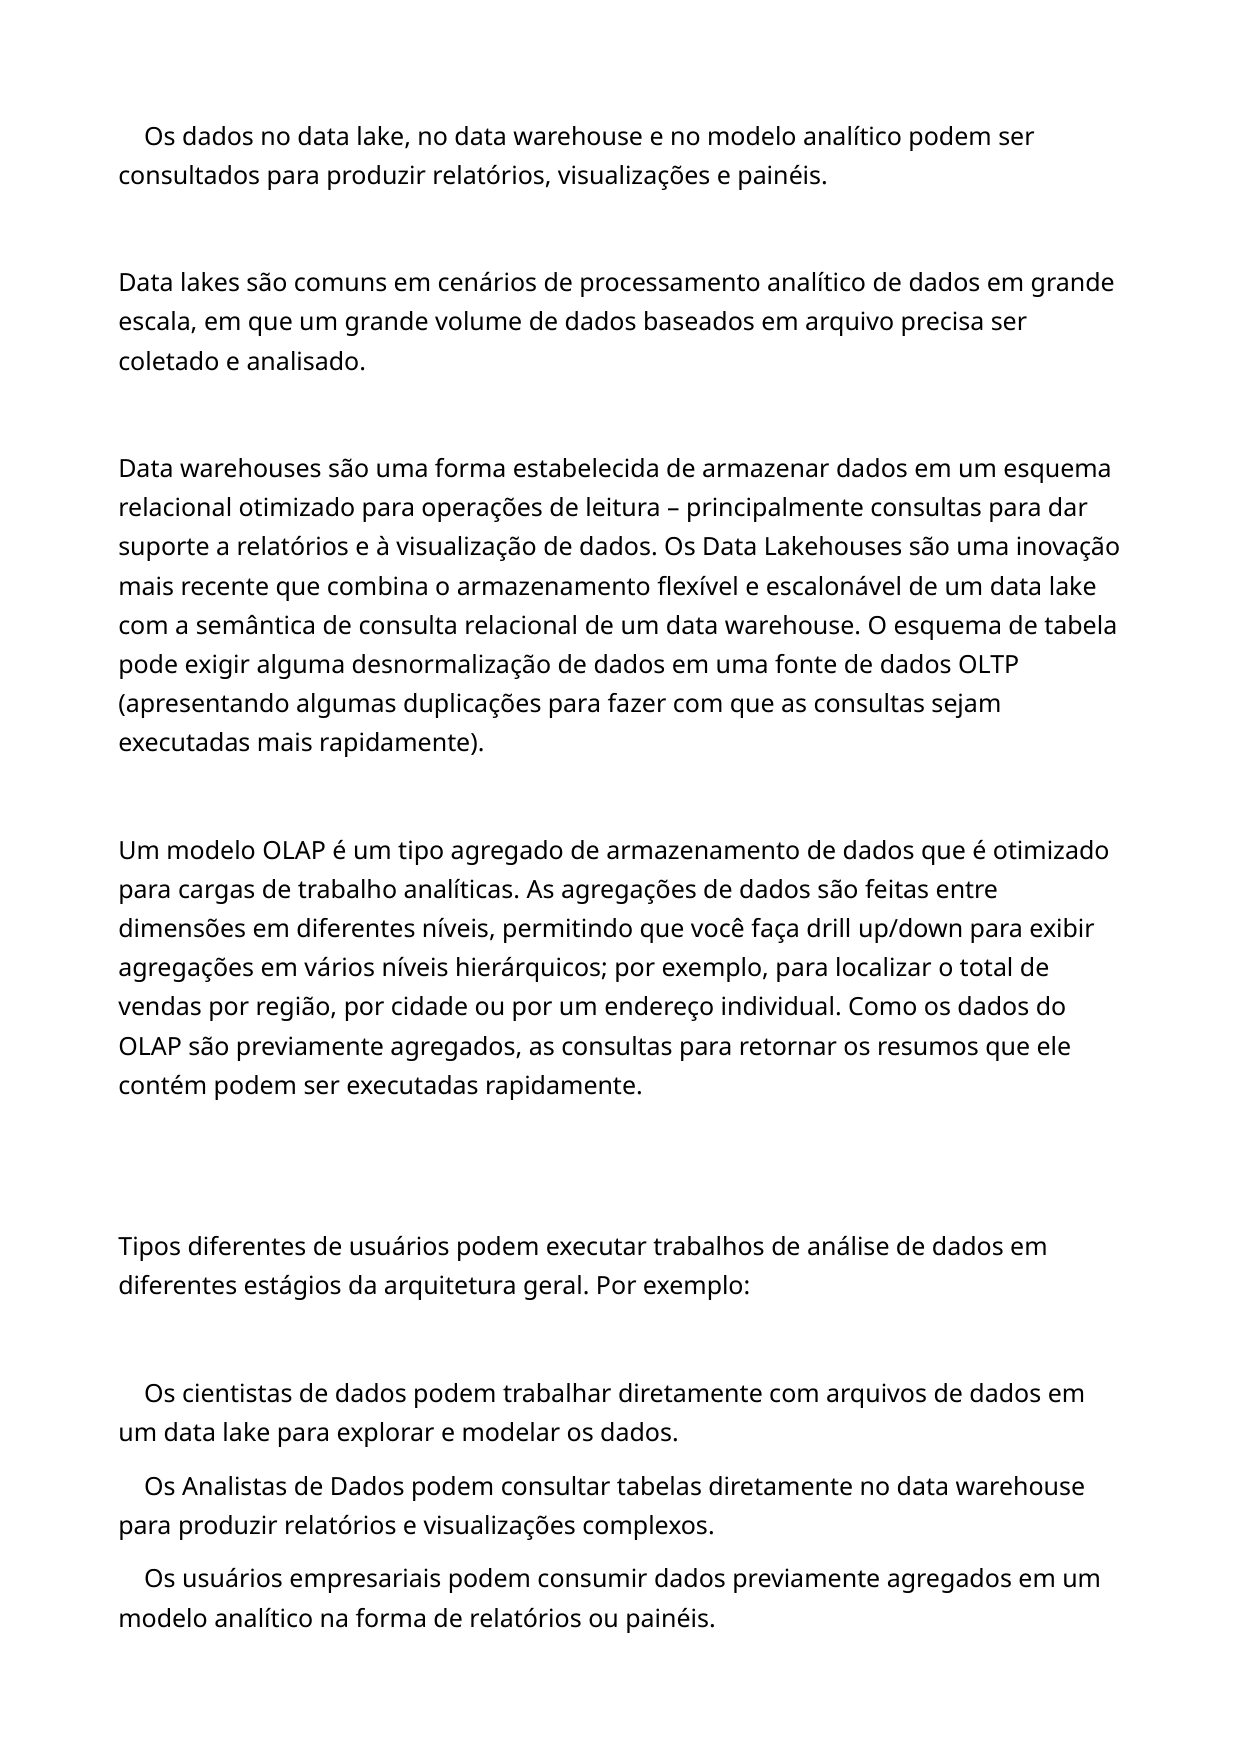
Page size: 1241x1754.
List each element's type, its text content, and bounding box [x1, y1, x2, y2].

text Data warehouses são uma forma estabelecida de armazenar dados em um esquema relacional otimizado para operações de leitura – principalmente consultas para dar suporte a relatórios e à visualização de dados. Os Data Lakehouses são uma inovação mais recente que combina o armazenamento flexível e escalonável de um data lake com a semântica de consulta relacional de um data warehouse. O esquema de tabela pode exigir alguma desnormalização de dados em uma fonte de dados OLTP (apresentando algumas duplicações para fazer com que as consultas sejam executadas mais rapidamente). [118, 451, 1122, 759]
text Os usuários empresariais podem consumir dados previamente agregados em um modelo analítico na forma de relatórios ou painéis. [118, 1561, 1122, 1634]
text Data lakes são comuns em cenários de processamento analítico de dados em grande escala, em que um grande volume de dados baseados em arquivo precisa ser coletado e analisado. [118, 265, 1122, 377]
text Tipos diferentes de usuários podem executar trabalhos de análise de dados em diferentes estágios da arquitetura geral. Por exemplo: [118, 1228, 1122, 1302]
text Os Analistas de Dados podem consultar tabelas diretamente no data warehouse para produzir relatórios e visualizações complexos. [118, 1468, 1122, 1541]
text Os dados no data lake, no data warehouse e no modelo analítico podem ser consultados para produzir relatórios, visualizações e painéis. [118, 118, 1122, 191]
text Um modelo OLAP é um tipo agregado de armazenamento de dados que é otimizado para cargas de trabalho analíticas. As agregações de dados são feitas entre dimensões em diferentes níveis, permitindo que você faça drill up/down para exibir agregações em vários níveis hierárquicos; por exemplo, para localizar o total de vendas por região, por cidade ou por um endereço individual. Como os dados do OLAP são previamente agregados, as consultas para retornar os resumos que ele contém podem ser executadas rapidamente. [118, 832, 1122, 1101]
text Os cientistas de dados podem trabalhar diretamente com arquivos de dados em um data lake para explorar e modelar os dados. [118, 1375, 1122, 1448]
